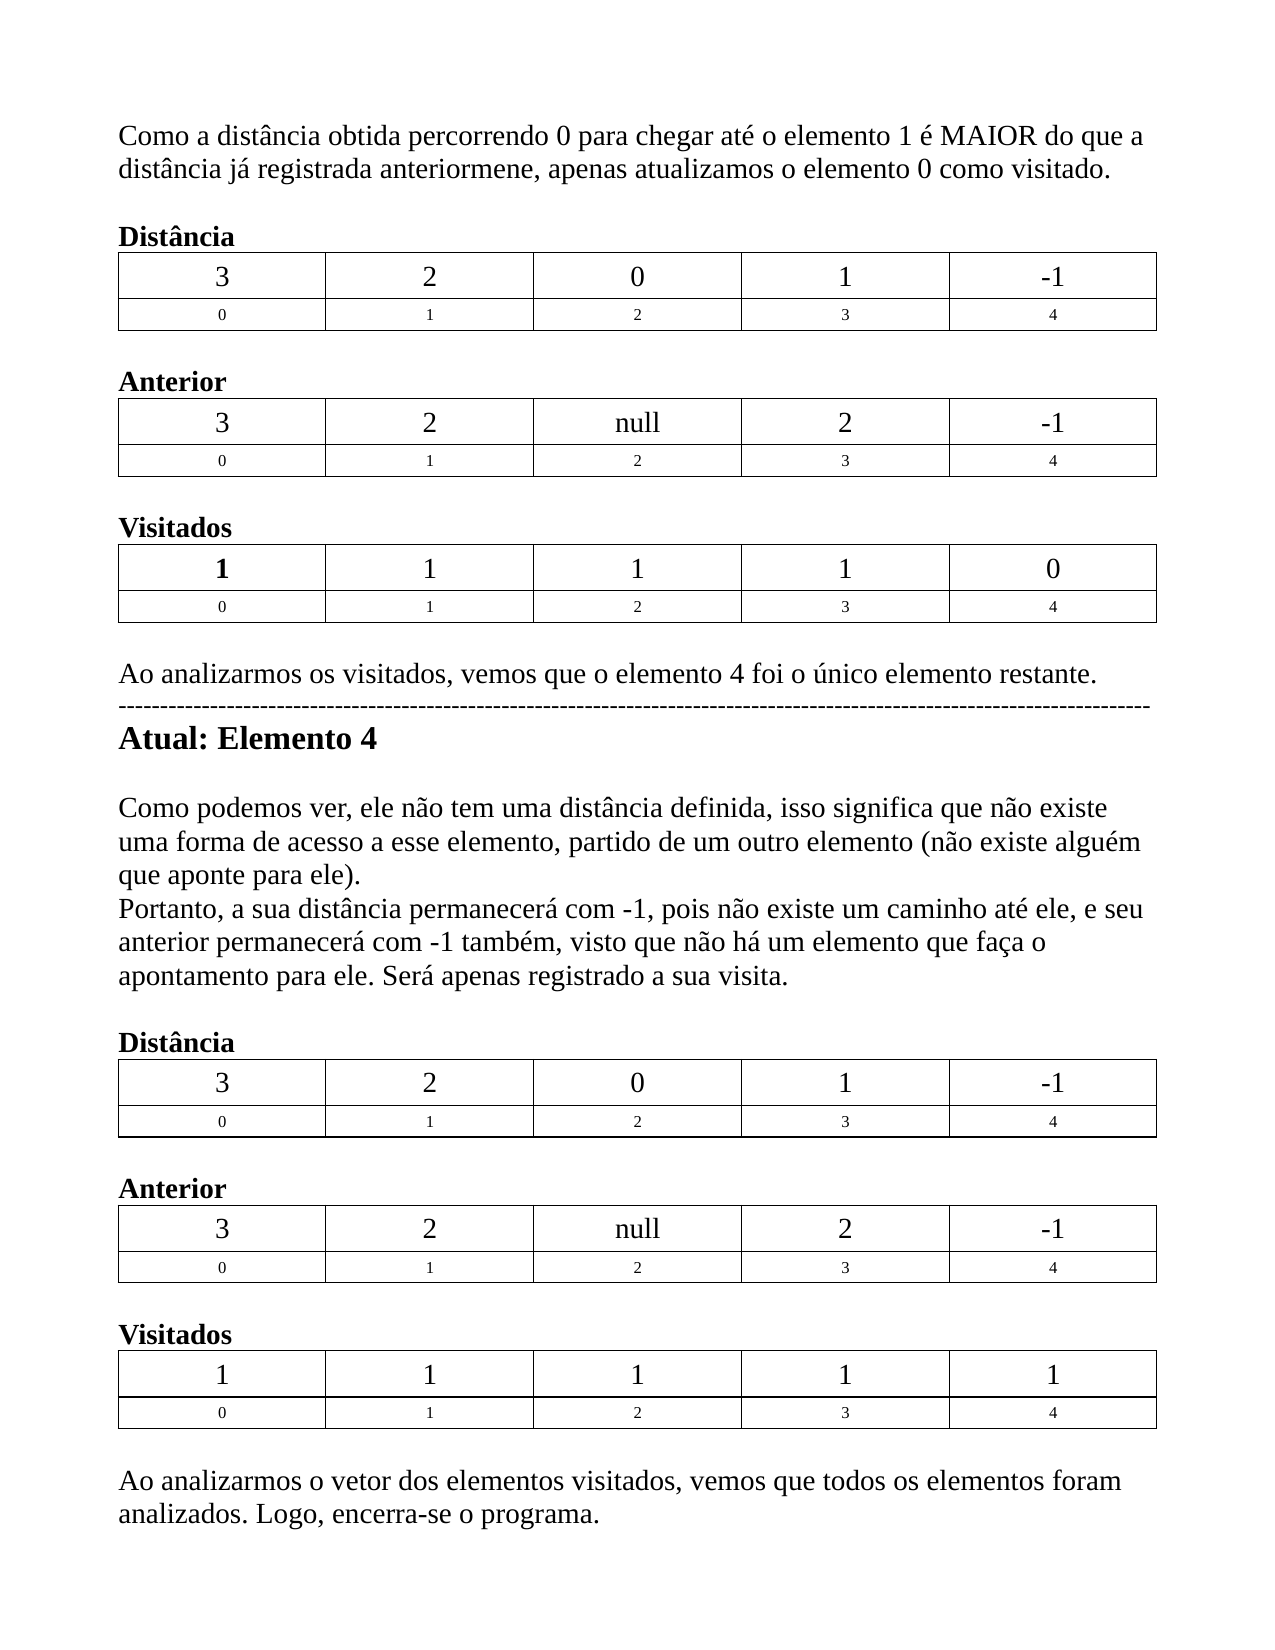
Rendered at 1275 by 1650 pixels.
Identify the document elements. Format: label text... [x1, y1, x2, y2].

table_cell 2 [534, 1252, 741, 1282]
table_cell 4 [950, 1398, 1156, 1428]
table_header 1 [326, 1351, 533, 1396]
table_cell 4 [950, 445, 1156, 476]
text Como a distância obtida percorrendo 0 para chegar até o elemento 1 é MAIOR do que a distância já registrada anteriormene, apenas atualizamos o elemento 0 como visitado. [118, 118, 1157, 185]
table_cell 3 [742, 1398, 949, 1428]
table_cell 1 [326, 299, 533, 330]
table_header 1 [119, 545, 325, 590]
table_header null [534, 1206, 741, 1251]
text Portanto, a sua distância permanecerá com -1, pois não existe um caminho até ele, e seu anterior permanecerá com -1 também, visto que não há um elemento que faça o apontamento para ele. Será apenas registrado a sua visita. [118, 891, 1157, 992]
table_header 1 [534, 545, 741, 590]
table_cell 2 [534, 591, 741, 622]
text Distância [118, 1025, 1157, 1059]
table_cell 1 [326, 591, 533, 622]
table_cell 2 [534, 1398, 741, 1428]
table_header 1 [742, 1060, 949, 1105]
table_header 2 [326, 399, 533, 444]
table_header -1 [950, 1060, 1156, 1105]
table_cell 0 [119, 1252, 325, 1282]
table_cell 3 [742, 299, 949, 330]
table_cell 4 [950, 1252, 1156, 1282]
table_header -1 [950, 1206, 1156, 1251]
table_header 0 [534, 253, 741, 298]
table_header -1 [950, 399, 1156, 444]
table_cell 2 [534, 1106, 741, 1136]
table_cell 4 [950, 299, 1156, 330]
table_header null [534, 399, 741, 444]
table_header 1 [326, 545, 533, 590]
text Anterior [118, 1171, 1157, 1204]
table_cell 0 [119, 591, 325, 622]
table_header 2 [326, 1060, 533, 1105]
table_header 1 [534, 1351, 741, 1396]
table_cell 0 [119, 1398, 325, 1428]
text Como podemos ver, ele não tem uma distância definida, isso significa que não existe uma forma de acesso a esse elemento, partido de um outro elemento (não existe alguém que aponte para ele). [118, 790, 1157, 891]
table_cell 1 [326, 1398, 533, 1428]
table_cell 3 [742, 591, 949, 622]
table_cell 2 [534, 445, 741, 476]
text Atual: Elemento 4 [118, 718, 1157, 757]
table_header 3 [119, 1060, 325, 1105]
text Visitados [118, 510, 1157, 544]
table_cell 0 [119, 1106, 325, 1136]
table_header 1 [950, 1351, 1156, 1396]
table_cell 4 [950, 591, 1156, 622]
text Visitados [118, 1317, 1157, 1350]
table_header 1 [742, 253, 949, 298]
text ---------------------------------------------------------------------------------------------------------------------------- [118, 690, 1157, 718]
table_cell 4 [950, 1106, 1156, 1136]
text Ao analizarmos o vetor dos elementos visitados, vemos que todos os elementos foram analizados. Logo, encerra-se o programa. [118, 1463, 1157, 1530]
table_header 3 [119, 399, 325, 444]
table_cell 0 [119, 299, 325, 330]
table_header 0 [534, 1060, 741, 1105]
table_header 2 [742, 1206, 949, 1251]
text Distância [118, 219, 1157, 252]
table_header 2 [326, 1206, 533, 1251]
table_header 1 [119, 1351, 325, 1396]
table_cell 3 [742, 1252, 949, 1282]
table_header 3 [119, 253, 325, 298]
table_header 2 [326, 253, 533, 298]
table_header 1 [742, 1351, 949, 1396]
table_cell 1 [326, 1106, 533, 1136]
table_header 1 [742, 545, 949, 590]
table_header -1 [950, 253, 1156, 298]
table_header 3 [119, 1206, 325, 1251]
table_header 0 [950, 545, 1156, 590]
table_cell 1 [326, 445, 533, 476]
table_cell 0 [119, 445, 325, 476]
table_cell 1 [326, 1252, 533, 1282]
table_cell 3 [742, 1106, 949, 1136]
table_cell 2 [534, 299, 741, 330]
table_header 2 [742, 399, 949, 444]
table_cell 3 [742, 445, 949, 476]
text Anterior [118, 364, 1157, 398]
text Ao analizarmos os visitados, vemos que o elemento 4 foi o único elemento restante. [118, 656, 1157, 690]
